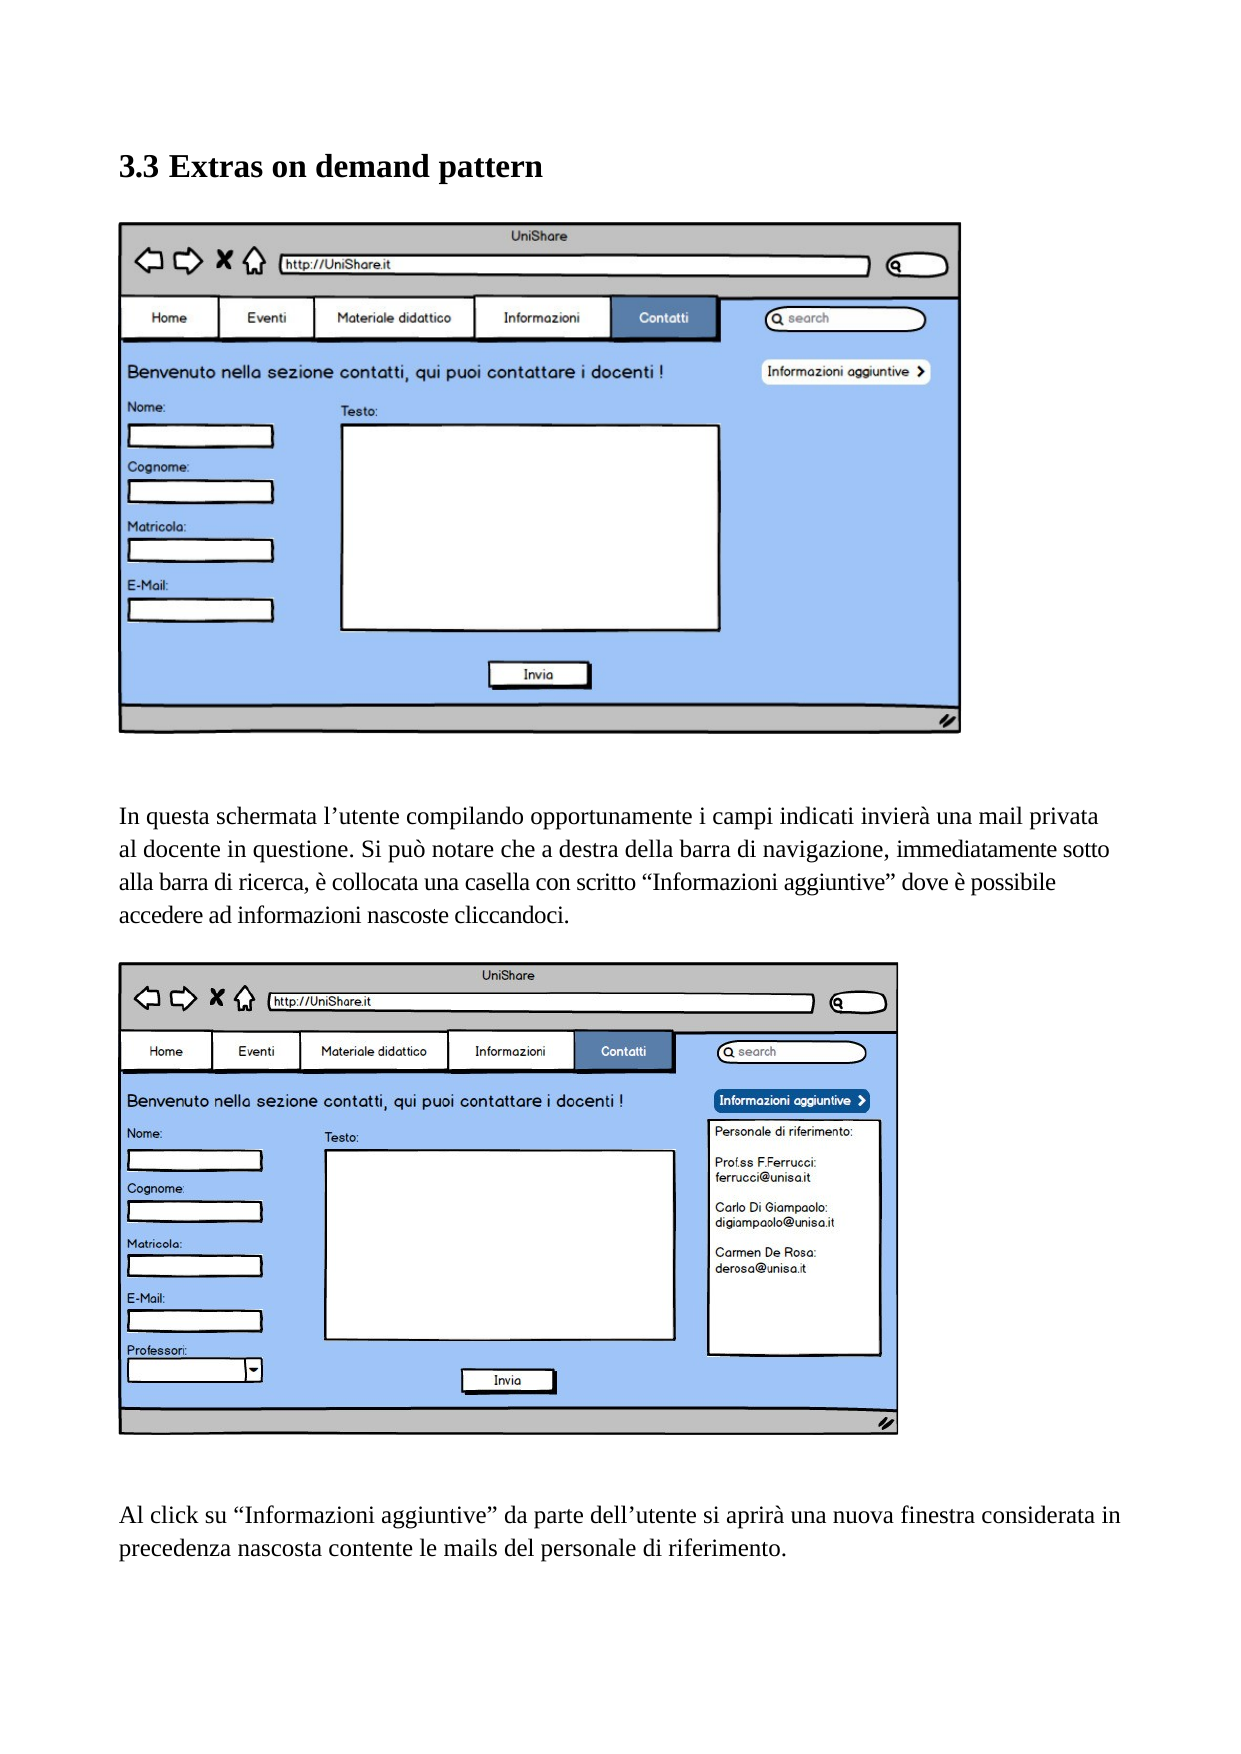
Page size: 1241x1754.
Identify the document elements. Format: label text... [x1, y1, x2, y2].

subtitle Extras on demand pattern [119, 146, 1171, 184]
text Al click su “Informazioni aggiuntive” da parte dell’utente si aprirà una nuova finestra considerata in precedenza nascosta contente le mails del personale di riferimento. [119, 1500, 1124, 1561]
picture [118, 962, 899, 1435]
text In questa schermata l’utente compilando opportunamente i campi indicati invierà una mail privata al docente in questione. Si può notare che a destra della barra di navigazione, immediatamente sotto alla barra di ricerca, è collocata una casella con scritto “Informazioni aggiuntive” dove è possibile accedere ad informazioni nascoste cliccandoci. [119, 801, 1118, 929]
picture [118, 222, 962, 734]
